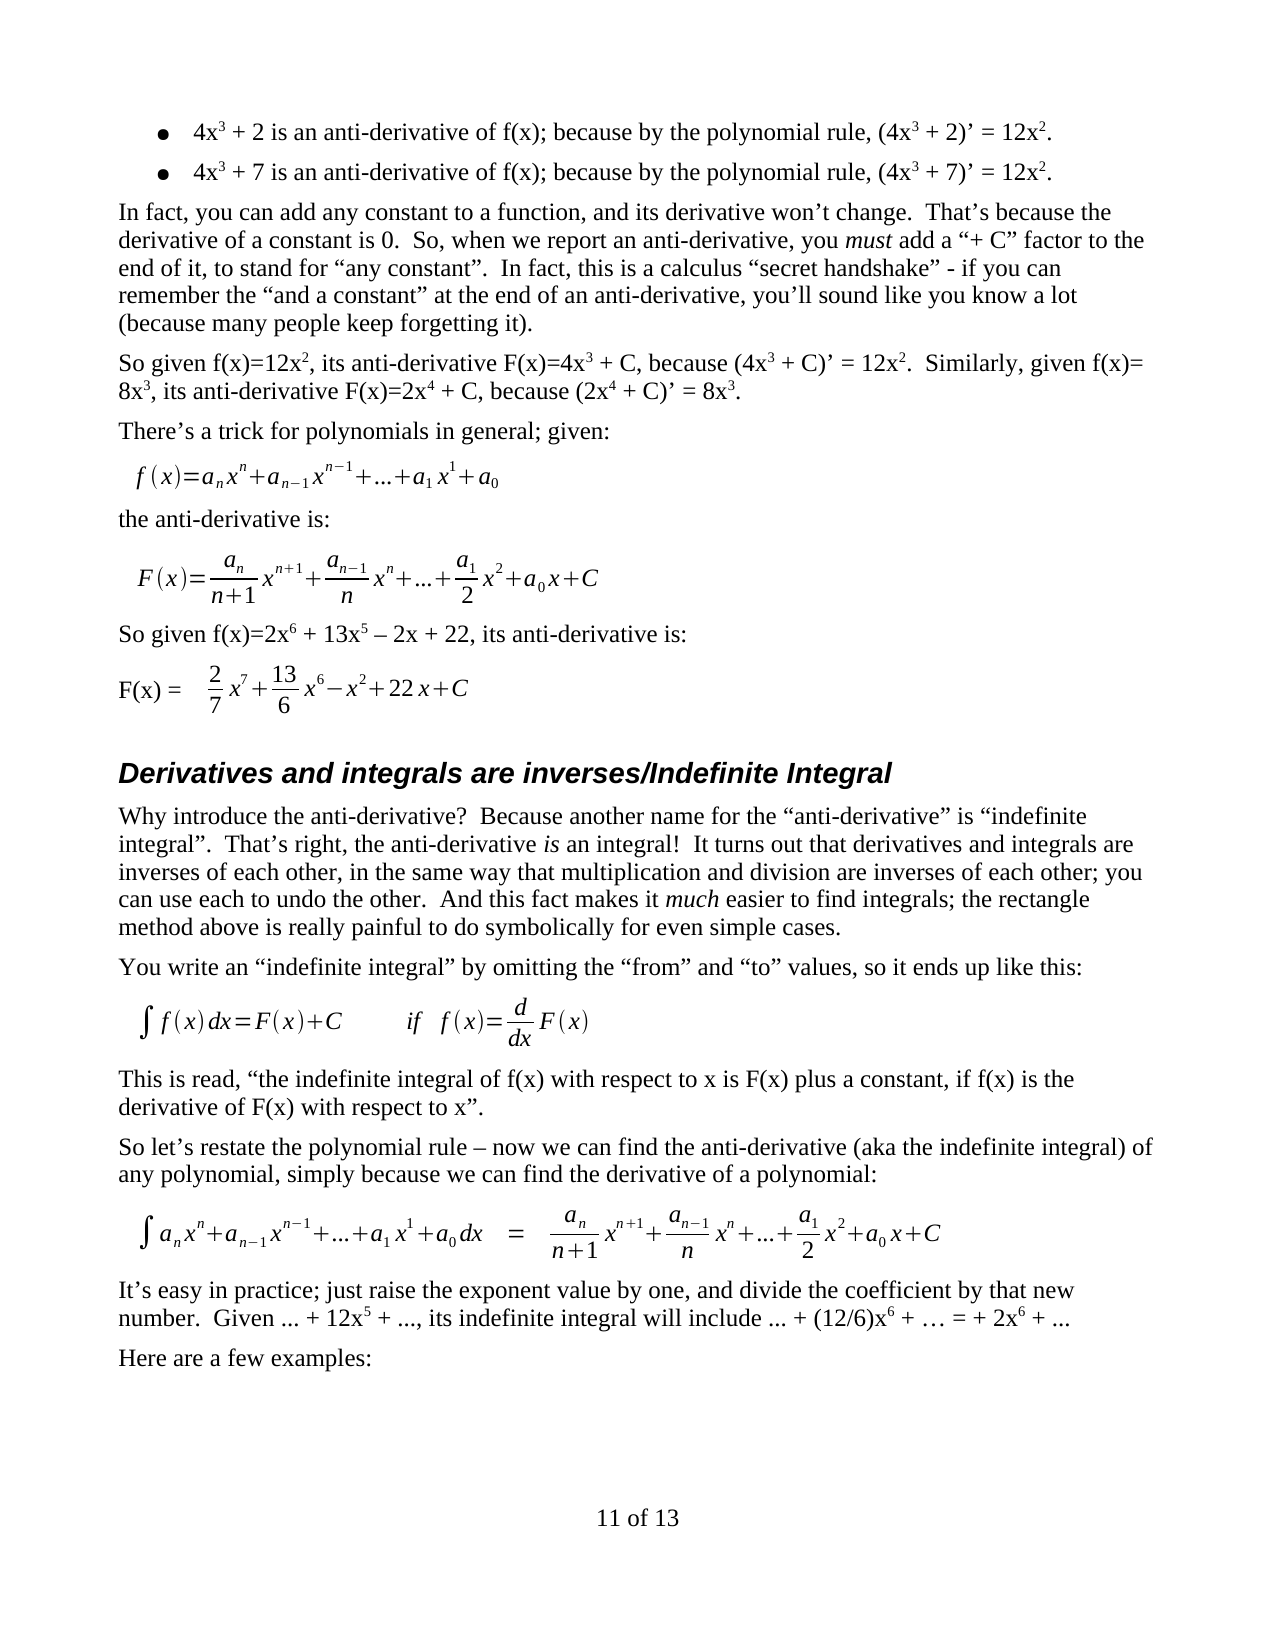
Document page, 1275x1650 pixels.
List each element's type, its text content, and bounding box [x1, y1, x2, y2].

text the anti-derivative is: [118, 505, 1157, 533]
text This is read, “the indefinite integral of f(x) with respect to x is F(x) plus a constant, if f(x) is the derivative of F(x) with respect to x”. [118, 1065, 1157, 1120]
text You write an “indefinite integral” by omitting the “from” and “to” values, so it ends up like this: [118, 953, 1157, 981]
subtitle Derivatives and integrals are inverses/Indefinite Integral [118, 757, 1157, 790]
text So let’s restate the polynomial rule – now we can find the anti-derivative (aka the indefinite integral) of any polynomial, simply because we can find the derivative of a polynomial: [118, 1133, 1157, 1188]
text There’s a trick for polynomials in general; given: [118, 417, 1157, 445]
text So given f(x)=12x2, its anti-derivative F(x)=4x3 + C, because (4x3 + C)’ = 12x2. Similarly, given f(x)= 8x3, its anti-derivative F(x)=2x4 + C, because (2x4 + C)’ = 8x3. [118, 349, 1157, 405]
text In fact, you can add any constant to a function, and its derivative won’t change. That’s because the derivative of a constant is 0. So, when we report an anti-derivative, you must add a “+ C” factor to the end of it, to stand for “any constant”. In fact, this is a calculus “secret handshake” - if you can remember the “and a constant” at the end of an anti-derivative, you’ll sound like you know a lot (because many people keep forgetting it). [118, 198, 1157, 337]
list 4x3 + 7 is an anti-derivative of f(x); because by the polynomial rule, (4x3 + 7)’ = 12x2. [156, 158, 1157, 186]
list 4x3 + 2 is an anti-derivative of f(x); because by the polynomial rule, (4x3 + 2)’ = 12x2. [156, 118, 1157, 146]
text So given f(x)=2x6 + 13x5 – 2x + 22, its anti-derivative is: [118, 621, 1157, 648]
text Why introduce the anti-derivative? Because another name for the “anti-derivative” is “indefinite integral”. That’s right, the anti-derivative is an integral! It turns out that derivatives and integrals are inverses of each other, in the same way that multiplication and division are inverses of each other; you can use each to undo the other. And this fact makes it much easier to find integrals; the rectangle method above is really painful to do symbolically for even simple cases. [118, 802, 1157, 941]
text F(x) = [118, 661, 1157, 719]
text Here are a few examples: [118, 1344, 1157, 1372]
text It’s easy in practice; just raise the exponent value by one, and divide the coefficient by that new number. Given ... + 12x5 + ..., its indefinite integral will include ... + (12/6)x6 + … = + 2x6 + ... [118, 1276, 1157, 1331]
